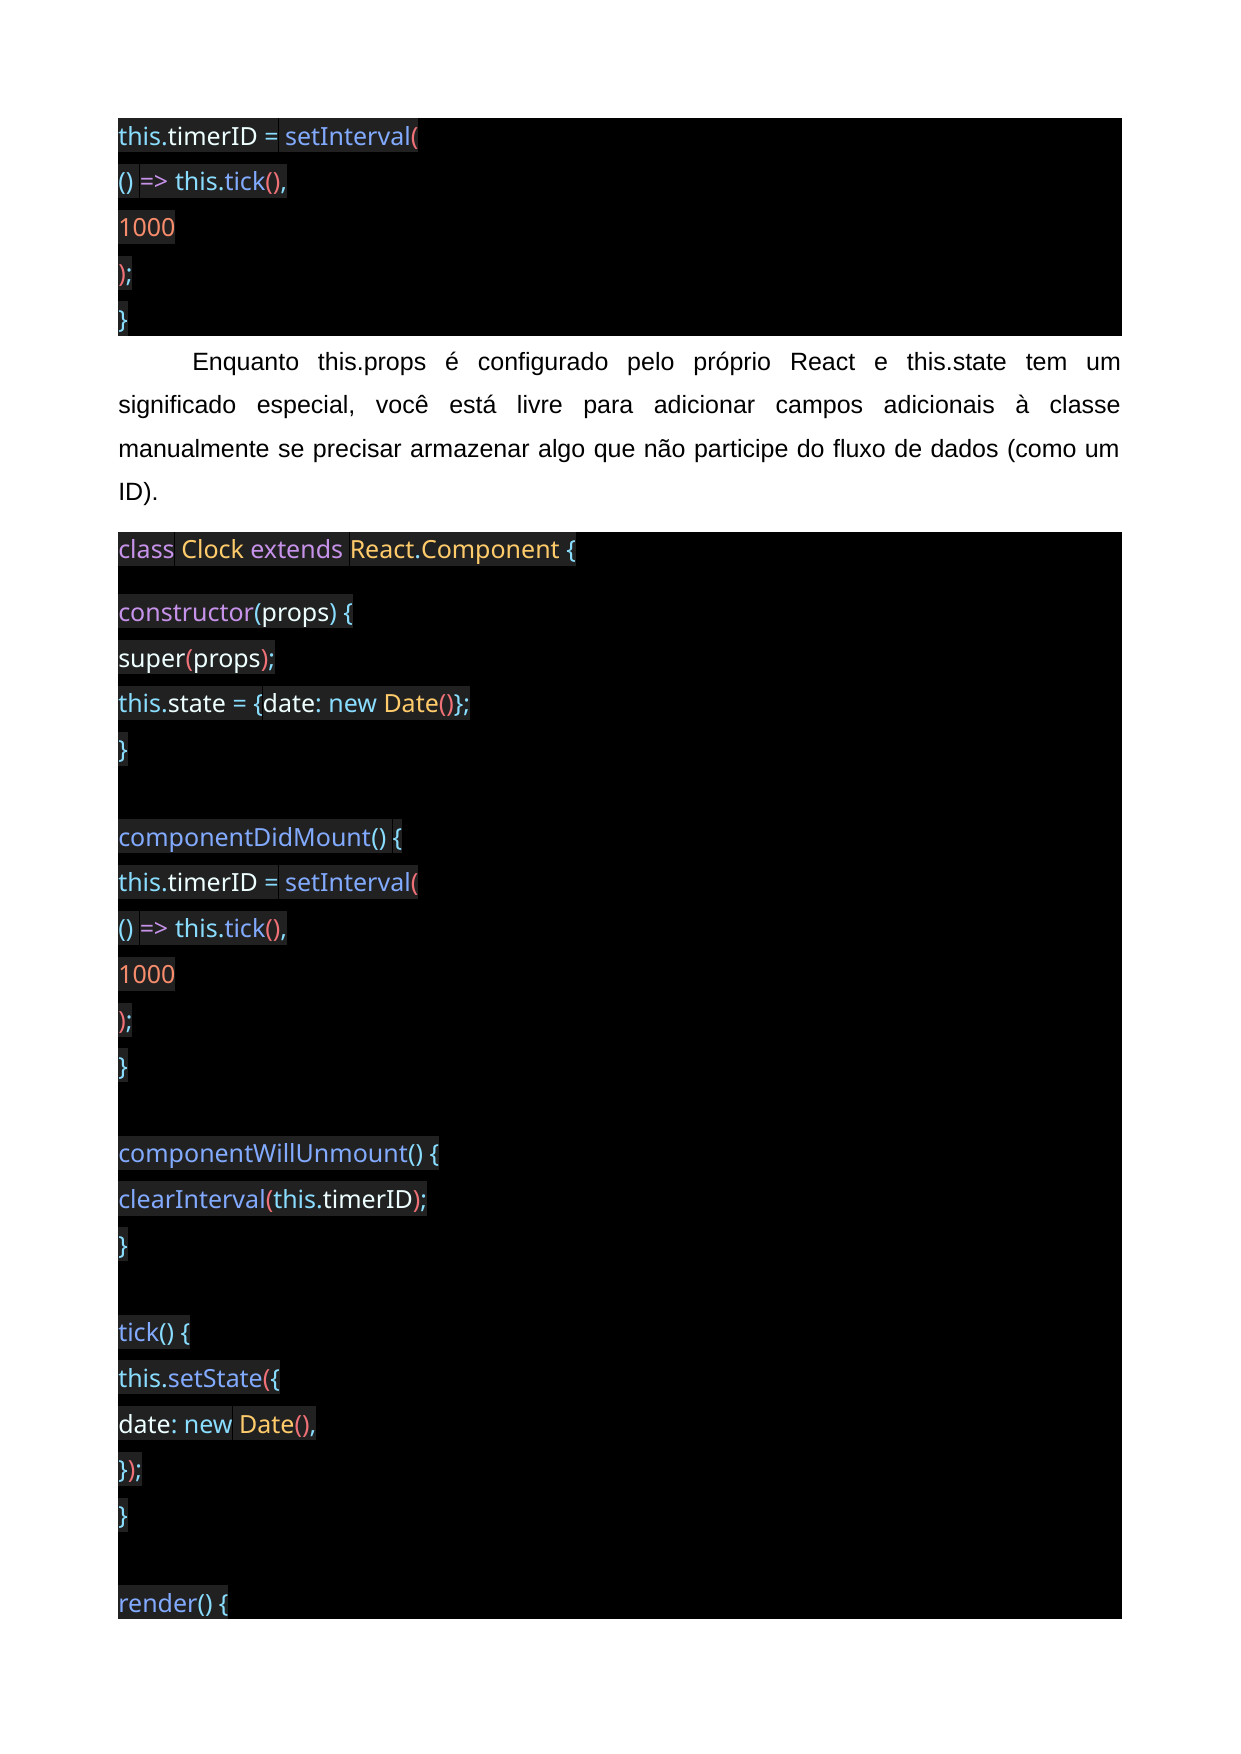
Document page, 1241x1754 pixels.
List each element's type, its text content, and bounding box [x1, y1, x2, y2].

text render() { [118, 1585, 1122, 1619]
text } [118, 1227, 1122, 1261]
text } [118, 732, 1122, 766]
text } [118, 1498, 1122, 1532]
text class Clock extends React.Component { [118, 532, 1122, 566]
text } [118, 1048, 1122, 1082]
text tick() { [118, 1314, 1122, 1349]
text Enquanto this.props é configurado pelo próprio React e this.state tem um significado especial, você está livre para adicionar campos adicionais à classe manualmente se precisar armazenar algo que não participe do fluxo de dados (como um ID). [118, 347, 1122, 505]
text this.timerID = setInterval( [118, 118, 1122, 152]
text this.state = {date: new Date()}; [118, 686, 1122, 720]
text date: new Date(), [118, 1406, 1122, 1440]
text ); [118, 256, 1122, 290]
text componentDidMount() { [118, 819, 1122, 853]
text 1000 [118, 957, 1122, 991]
text super(props); [118, 640, 1122, 674]
text componentWillUnmount() { [118, 1136, 1122, 1170]
text this.setState({ [118, 1360, 1122, 1394]
text () => this.tick(), [118, 164, 1122, 198]
text constructor(props) { [118, 594, 1122, 628]
text 1000 [118, 210, 1122, 244]
text ); [118, 1002, 1122, 1037]
text () => this.tick(), [118, 911, 1122, 945]
text }); [118, 1452, 1122, 1486]
text clearInterval(this.timerID); [118, 1181, 1122, 1216]
text } [118, 301, 1122, 336]
text this.timerID = setInterval( [118, 865, 1122, 899]
